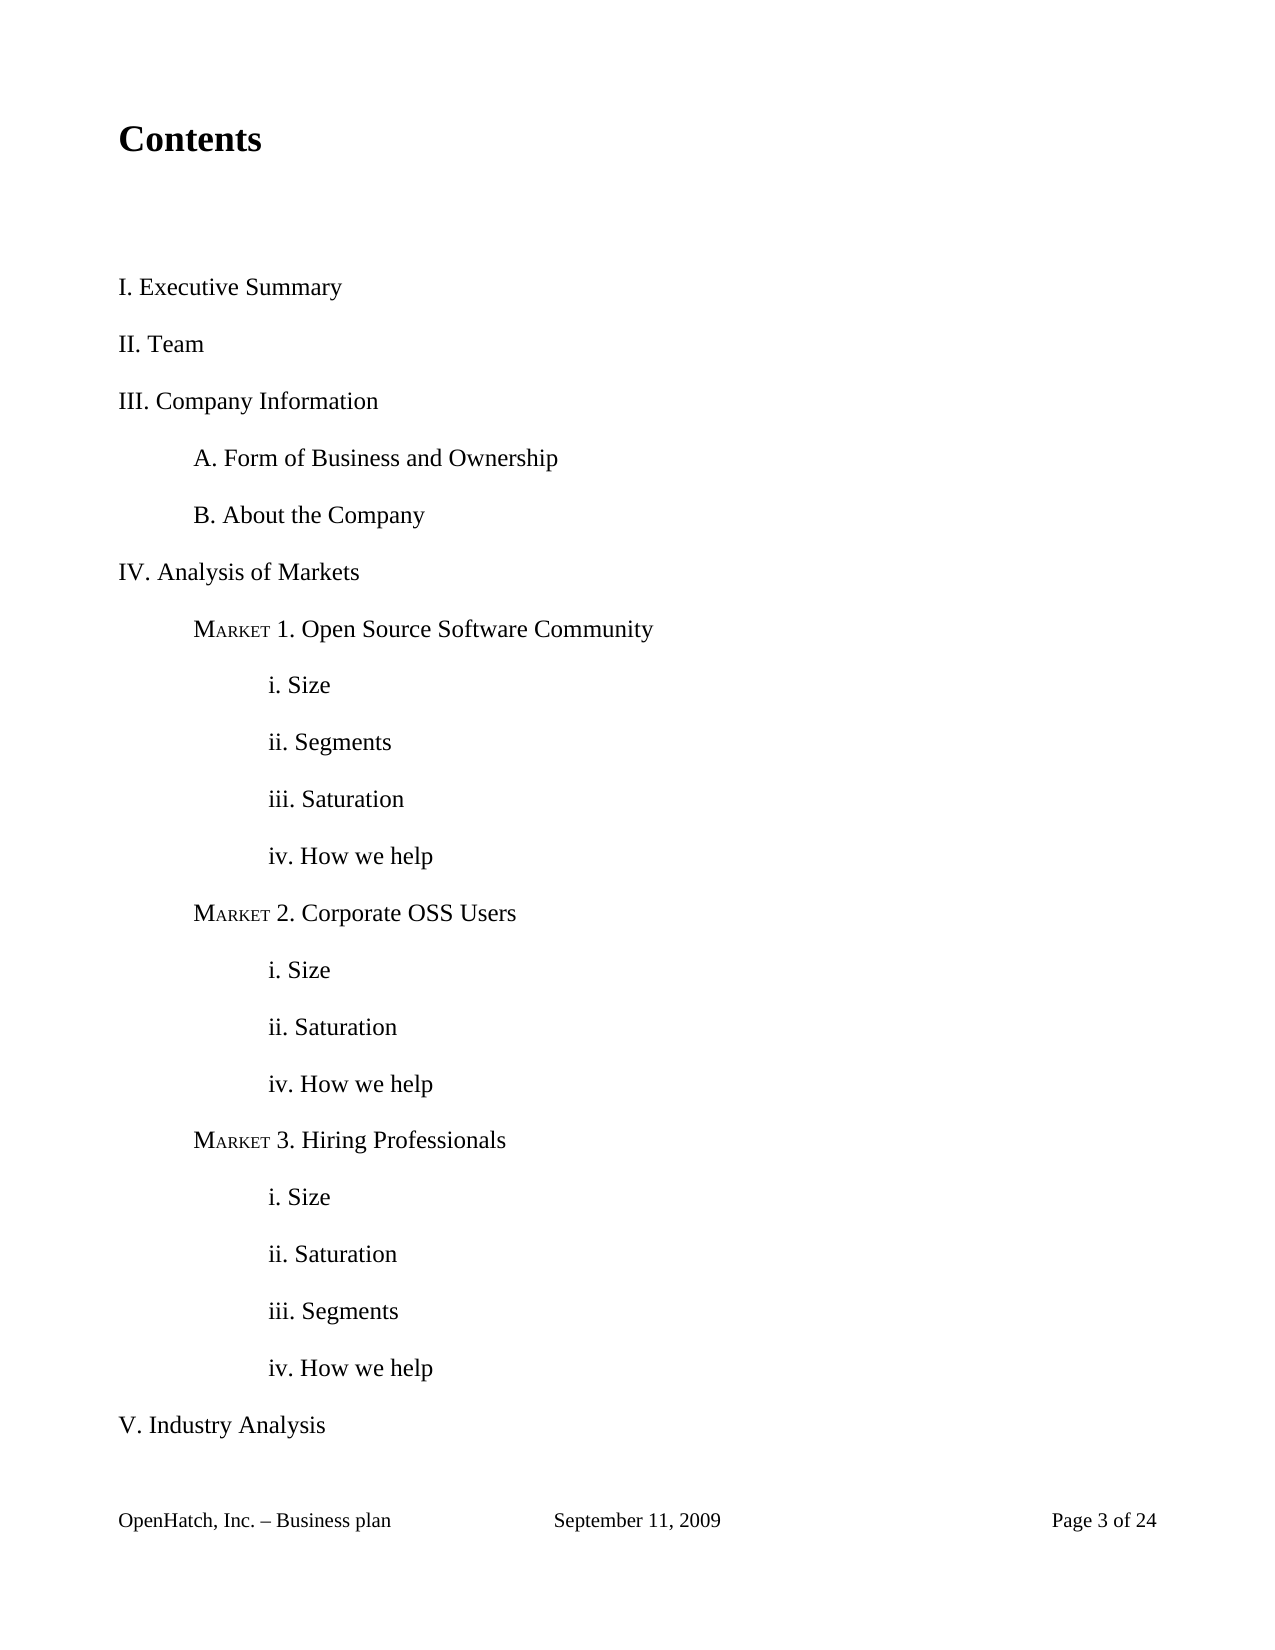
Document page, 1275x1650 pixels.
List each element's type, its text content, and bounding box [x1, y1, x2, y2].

text Market 1. Open Source Software Community [118, 615, 1156, 642]
text I. Executive Summary [118, 273, 1156, 301]
text i. Size [118, 672, 1156, 699]
text IV. Analysis of Markets [118, 558, 1156, 586]
text i. Size [118, 1183, 1156, 1211]
text A. Form of Business and Ownership [118, 444, 1156, 472]
text Market 2. Corporate OSS Users [118, 899, 1156, 927]
text B. About the Company [118, 501, 1156, 529]
text ii. Saturation [118, 1240, 1156, 1268]
text ii. Saturation [118, 1013, 1156, 1041]
text iii. Saturation [118, 785, 1156, 813]
text iv. How we help [118, 1354, 1156, 1382]
text i. Size [118, 956, 1156, 984]
text iv. How we help [118, 842, 1156, 870]
text ii. Segments [118, 728, 1156, 756]
text II. Team [118, 330, 1156, 358]
text iv. How we help [118, 1070, 1156, 1097]
text V. Industry Analysis [118, 1411, 1156, 1439]
text Contents [118, 118, 1156, 160]
text Market 3. Hiring Professionals [118, 1127, 1156, 1154]
text III. Company Information [118, 387, 1156, 415]
text iii. Segments [118, 1297, 1156, 1325]
